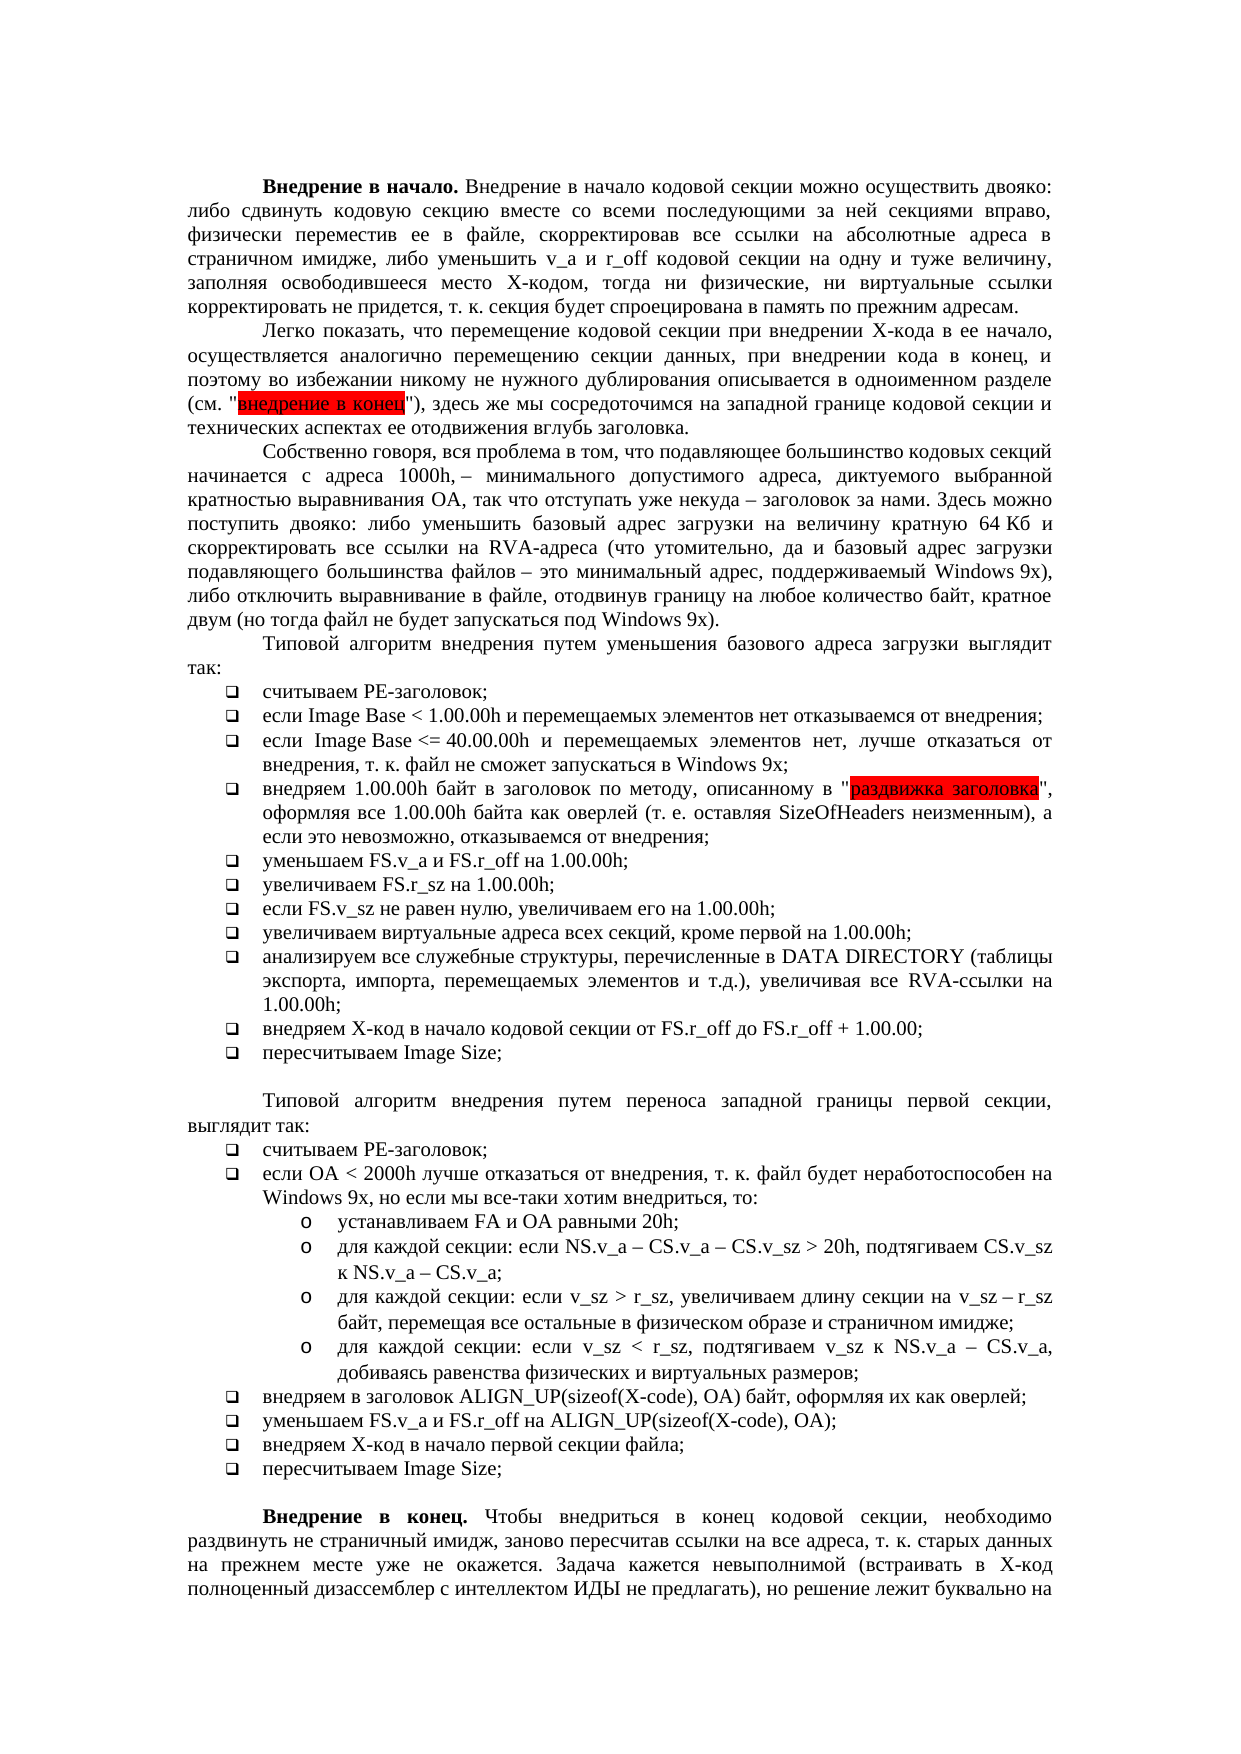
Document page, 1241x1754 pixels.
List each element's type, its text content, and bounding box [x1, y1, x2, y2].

list если Image Base <= 40.00.00h и перемещаемых элементов нет, лучше отказаться от внедрения, т. к. файл не сможет запускаться в Windows 9x; [225, 727, 1053, 776]
text Типовой алгоритм внедрения путем переноса западной границы первой секции, выглядит так: [187, 1088, 1053, 1137]
list пересчитываем Image Size; [225, 1456, 1053, 1480]
list внедряем X-код в начало кодовой секции от FS.r_off до FS.r_off + 1.00.00; [225, 1016, 1053, 1040]
list уменьшаем FS.v_a и FS.r_off на ALIGN_UP(sizeof(X-code), OA); [225, 1408, 1053, 1432]
list пересчитываем Image Size; [225, 1040, 1053, 1064]
list если Image Base < 1.00.00h и перемещаемых элементов нет отказываемся от внедрения; [225, 703, 1053, 727]
list увеличиваем виртуальные адреса всех секций, кроме первой на 1.00.00h; [225, 920, 1053, 944]
list внедряем 1.00.00h байт в заголовок по методу, описанному в "раздвижка заголовка", оформляя все 1.00.00h байта как оверлей (т. е. оставляя SizeOfHeaders неизменным), а если это невозможно, отказываемся от внедрения; [225, 776, 1053, 848]
list если FS.v_sz не равен нулю, увеличиваем его на 1.00.00h; [225, 896, 1053, 920]
list внедряем в заголовок ALIGN_UP(sizeof(X-code), OA) байт, оформляя их как оверлей; [225, 1384, 1053, 1408]
list анализируем все служебные структуры, перечисленные в DATA DIRECTORY (таблицы экспорта, импорта, перемещаемых элементов и т.д.), увеличивая все RVA-ссылки на 1.00.00h; [225, 944, 1053, 1016]
list для каждой секции: если v_sz < r_sz, подтягиваем v_sz к NS.v_a – CS.v_a, добиваясь равенства физических и виртуальных размеров; [300, 1334, 1053, 1384]
text Внедрение в конец. Чтобы внедриться в конец кодовой секции, необходимо раздвинуть не страничный имидж, заново пересчитав ссылки на все адреса, т. к. старых данных на прежнем месте уже не окажется. Задача кажется невыполнимой (встраивать в X-код полноценный дизассемблер с интеллектом ИДЫ не предлагать), но решение лежит буквально на [187, 1504, 1053, 1600]
text Собственно говоря, вся проблема в том, что подавляющее большинство кодовых секций начинается с адреса 1000h, – минимального допустимого адреса, диктуемого выбранной кратностью выравнивания OA, так что отступать уже некуда – заголовок за нами. Здесь можно поступить двояко: либо уменьшить базовый адрес загрузки на величину кратную 64 Кб и скорректировать все ссылки на RVA-адреса (что утомительно, да и базовый адрес загрузки подавляющего большинства файлов – это минимальный адрес, поддерживаемый Windows 9x), либо отключить выравнивание в файле, отодвинув границу на любое количество байт, кратное двум (но тогда файл не будет запускаться под Windows 9x). [187, 439, 1053, 631]
text Легко показать, что перемещение кодовой секции при внедрении X-кода в ее начало, осуществляется аналогично перемещению секции данных, при внедрении кода в конец, и поэтому во избежании никому не нужного дублирования описывается в одноименном разделе (см. "внедрение в конец"), здесь же мы сосредоточимся на западной границе кодовой секции и технических аспектах ее отодвижения вглубь заголовка. [187, 318, 1053, 439]
list увеличиваем FS.r_sz на 1.00.00h; [225, 872, 1053, 896]
list внедряем X-код в начало первой секции файла; [225, 1432, 1053, 1456]
text Внедрение в начало. Внедрение в начало кодовой секции можно осуществить двояко: либо сдвинуть кодовую секцию вместе со всеми последующими за ней секциями вправо, физически переместив ее в файле, скорректировав все ссылки на абсолютные адреса в страничном имидже, либо уменьшить v_a и r_off кодовой секции на одну и туже величину, заполняя освободившееся место X-кодом, тогда ни физические, ни виртуальные ссылки корректировать не придется, т. к. секция будет спроецирована в память по прежним адресам. [187, 174, 1053, 318]
list считываем PE-заголовок; [225, 679, 1053, 703]
list устанавливаем FA и OA равными 20h; [300, 1209, 1053, 1234]
list для каждой секции: если v_sz > r_sz, увеличиваем длину секции на v_sz – r_sz байт, перемещая все остальные в физическом образе и страничном имидже; [300, 1284, 1053, 1334]
list если OA < 2000h лучше отказаться от внедрения, т. к. файл будет неработоспособен на Windows 9x, но если мы все-таки хотим внедриться, то: [225, 1161, 1053, 1209]
list для каждой секции: если NS.v_a – CS.v_a – CS.v_sz > 20h, подтягиваем CS.v_sz к NS.v_a – CS.v_a; [300, 1234, 1053, 1284]
list уменьшаем FS.v_a и FS.r_off на 1.00.00h; [225, 848, 1053, 872]
text Типовой алгоритм внедрения путем уменьшения базового адреса загрузки выглядит так: [187, 631, 1053, 679]
list считываем PE-заголовок; [225, 1137, 1053, 1161]
